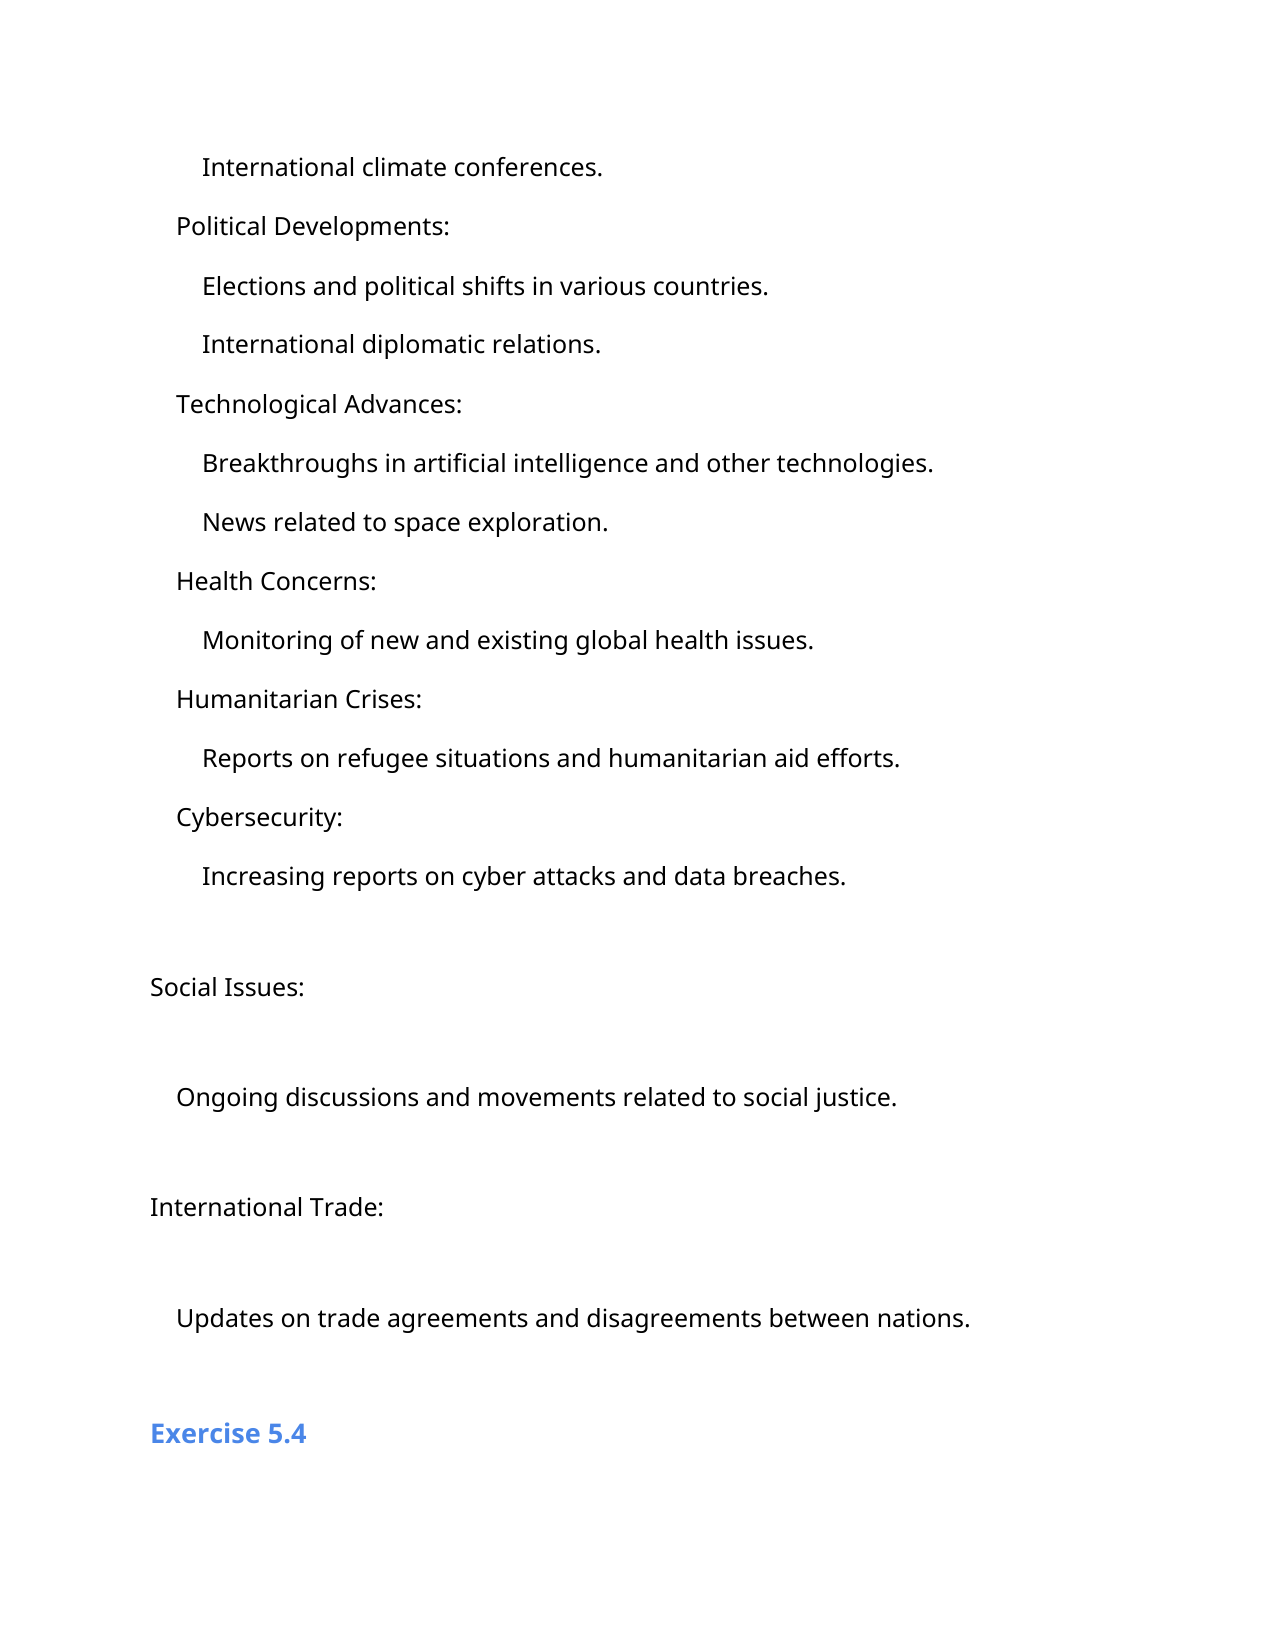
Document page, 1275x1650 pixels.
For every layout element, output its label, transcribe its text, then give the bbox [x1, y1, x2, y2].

text Updates on trade agreements and disagreements between nations. [150, 1300, 1125, 1334]
text Increasing reports on cyber attacks and data breaches. [150, 859, 1125, 893]
text Reports on refugee situations and humanitarian aid efforts. [150, 741, 1125, 775]
text Health Concerns: [150, 563, 1125, 597]
text Humanitarian Crises: [150, 682, 1125, 716]
subtitle Exercise 5.4 [150, 1415, 1125, 1452]
text Ongoing discussions and movements related to social justice. [150, 1079, 1125, 1114]
text International diplomatic relations. [150, 327, 1125, 361]
text Social Issues: [150, 969, 1125, 1003]
text Political Developments: [150, 209, 1125, 243]
text International Trade: [150, 1190, 1125, 1224]
text Monitoring of new and existing global health issues. [150, 622, 1125, 657]
text Cybersecurity: [150, 800, 1125, 834]
text Technological Advances: [150, 386, 1125, 420]
text News related to space exploration. [150, 504, 1125, 538]
text Breakthroughs in artificial intelligence and other technologies. [150, 445, 1125, 479]
text International climate conferences. [150, 150, 1125, 184]
text Elections and political shifts in various countries. [150, 268, 1125, 302]
